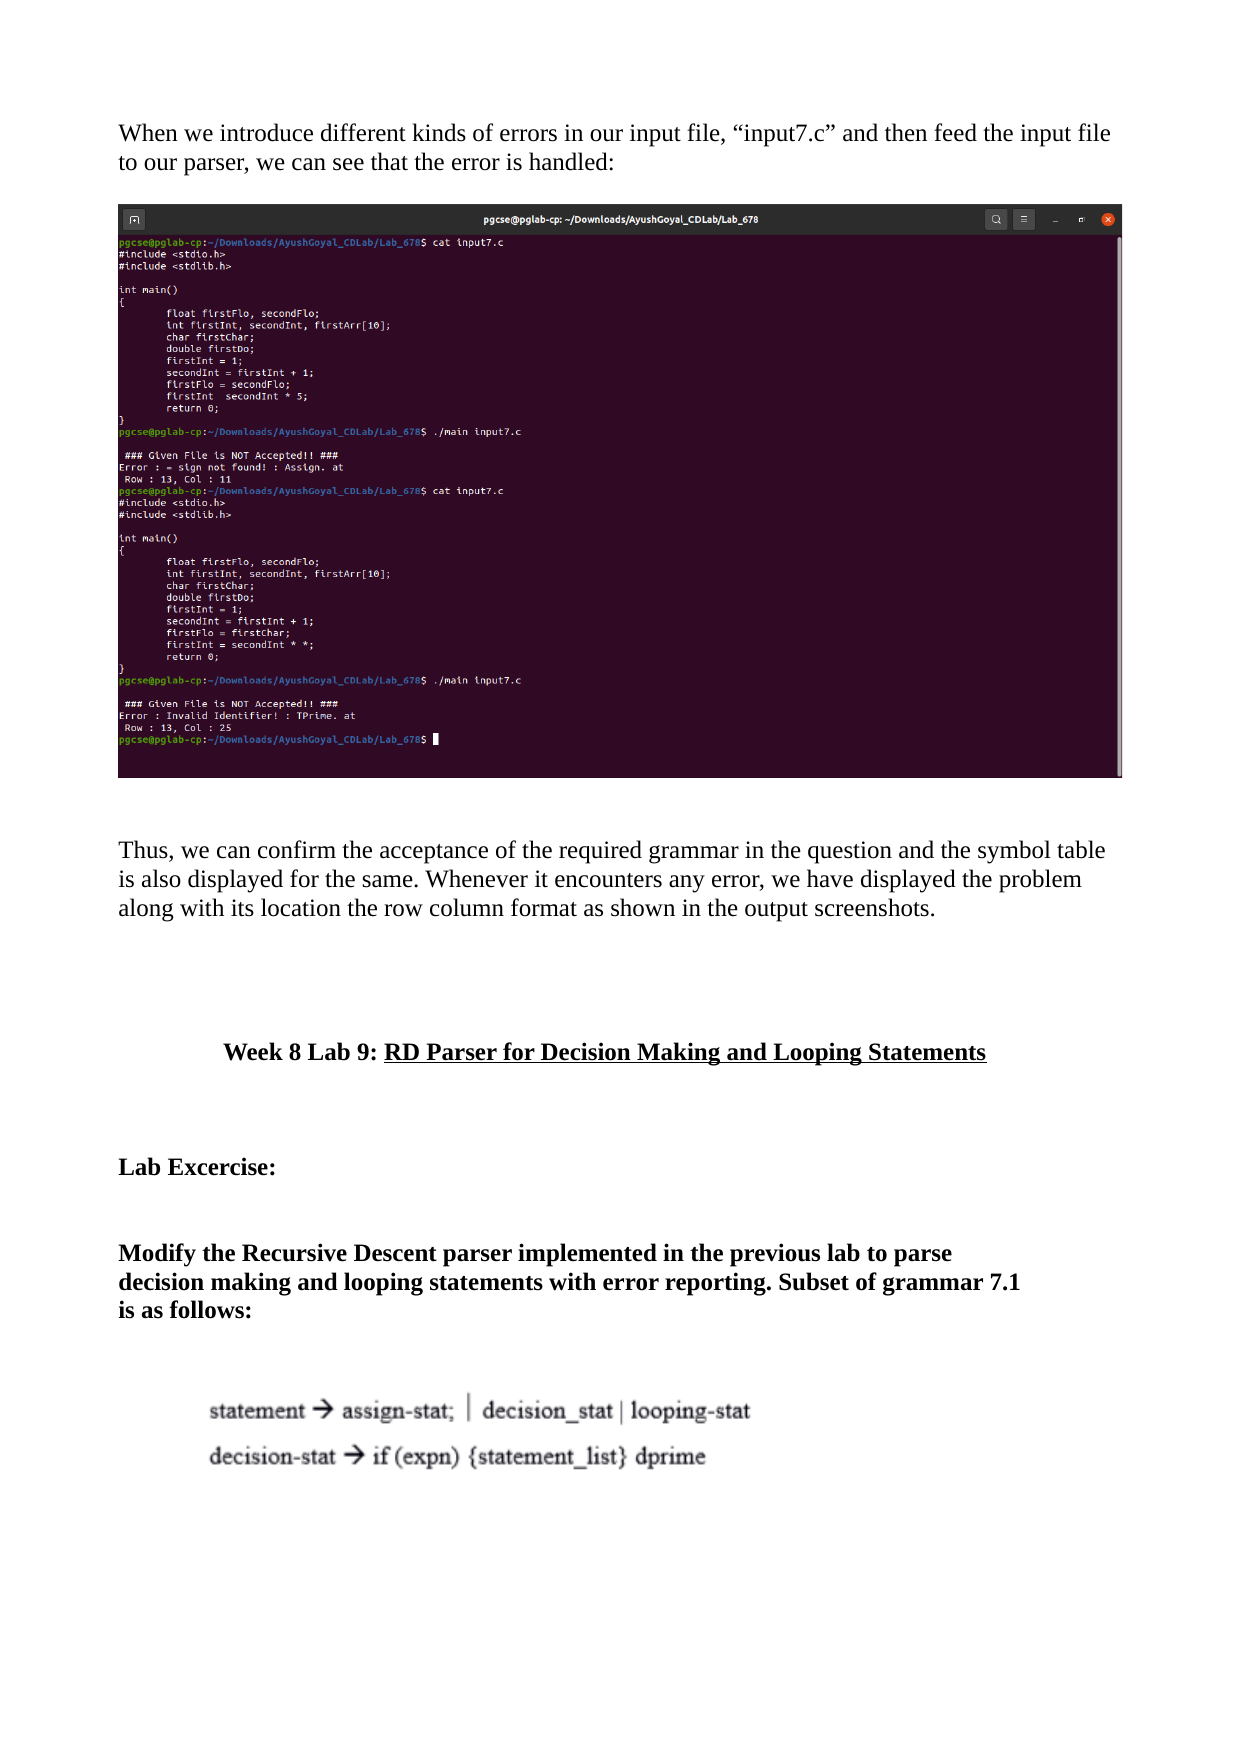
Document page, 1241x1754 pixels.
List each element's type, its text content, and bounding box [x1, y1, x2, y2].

text is as follows: [118, 1295, 1122, 1324]
picture [118, 204, 1123, 778]
text decision making and looping statements with error reporting. Subset of grammar 7.1 [118, 1267, 1122, 1295]
picture [189, 1381, 1051, 1501]
text Thus, we can confirm the acceptance of the required grammar in the question and the symbol table is also displayed for the same. Whenever it encounters any error, we have displayed the problem along with its location the row column format as shown in the output screenshots. [118, 835, 1122, 922]
text When we introduce different kinds of errors in our input file, “input7.c” and then feed the input file to our parser, we can see that the error is handled: [118, 118, 1122, 176]
text Week 8 Lab 9: RD Parser for Decision Making and Looping Statements [118, 1037, 1122, 1065]
text Lab Excercise: [118, 1152, 1122, 1180]
text Modify the Recursive Descent parser implemented in the previous lab to parse [118, 1238, 1122, 1267]
